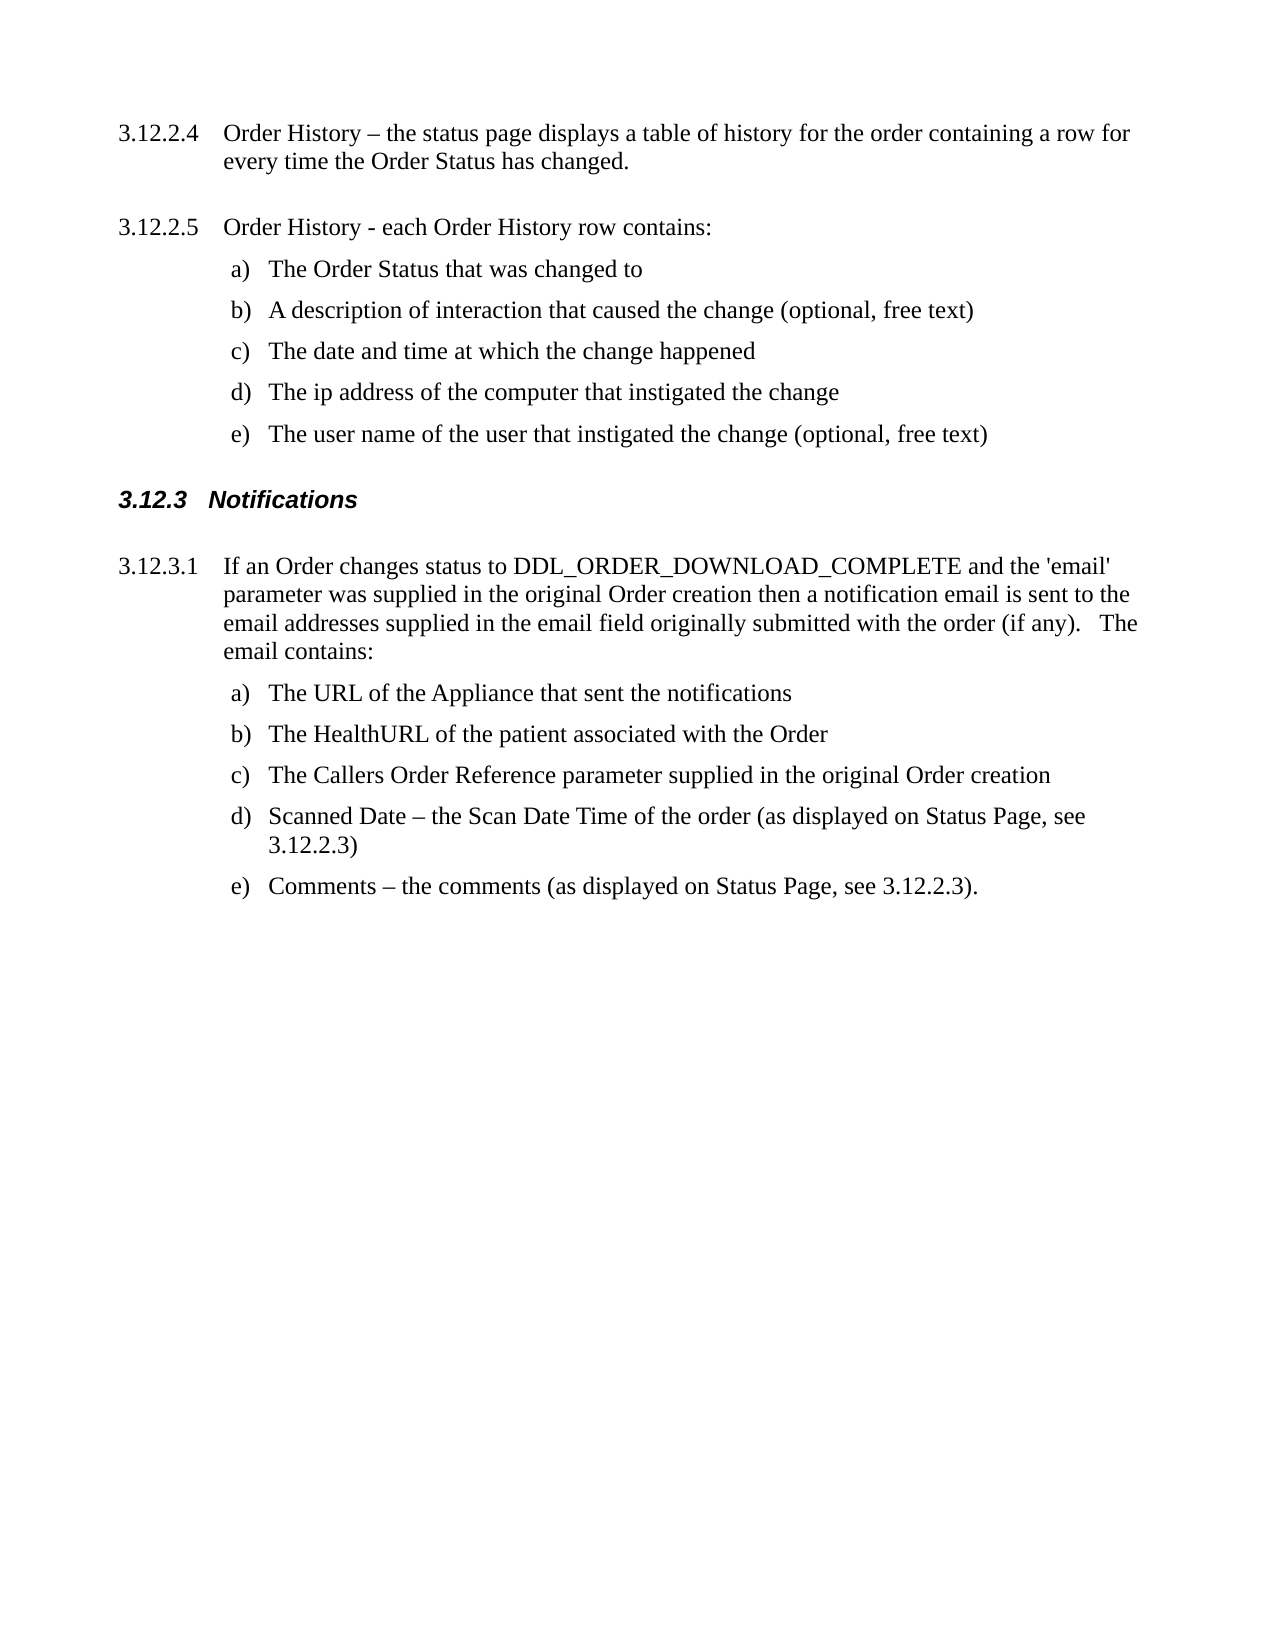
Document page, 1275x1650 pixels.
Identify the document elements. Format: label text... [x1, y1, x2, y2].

subtitle Order History – the status page displays a table of history for the order containing a row for every time the Order Status has changed. [118, 118, 1157, 175]
list The Order Status that was changed to [231, 254, 1157, 282]
list Scanned Date – the Scan Date Time of the order (as displayed on Status Page, see 3.12.2.3) [231, 801, 1157, 859]
list A description of interaction that caused the change (optional, free text) [231, 295, 1157, 324]
subtitle Order History - each Order History row contains: [118, 213, 1157, 241]
subtitle If an Order changes status to DDL_ORDER_DOWNLOAD_COMPLETE and the 'email' parameter was supplied in the original Order creation then a notification email is sent to the email addresses supplied in the email field originally submitted with the order (if any). The email contains: [118, 551, 1157, 665]
list The Callers Order Reference parameter supplied in the original Order creation [231, 760, 1157, 789]
list The ip address of the computer that instigated the change [231, 377, 1157, 406]
subtitle Notifications [118, 485, 1157, 513]
list Comments – the comments (as displayed on Status Page, see 3.12.2.3). [231, 871, 1157, 900]
list The URL of the Appliance that sent the notifications [231, 678, 1157, 706]
list The HealthURL of the patient associated with the Order [231, 719, 1157, 748]
list The user name of the user that instigated the change (optional, free text) [231, 419, 1157, 447]
list The date and time at which the change happened [231, 336, 1157, 365]
